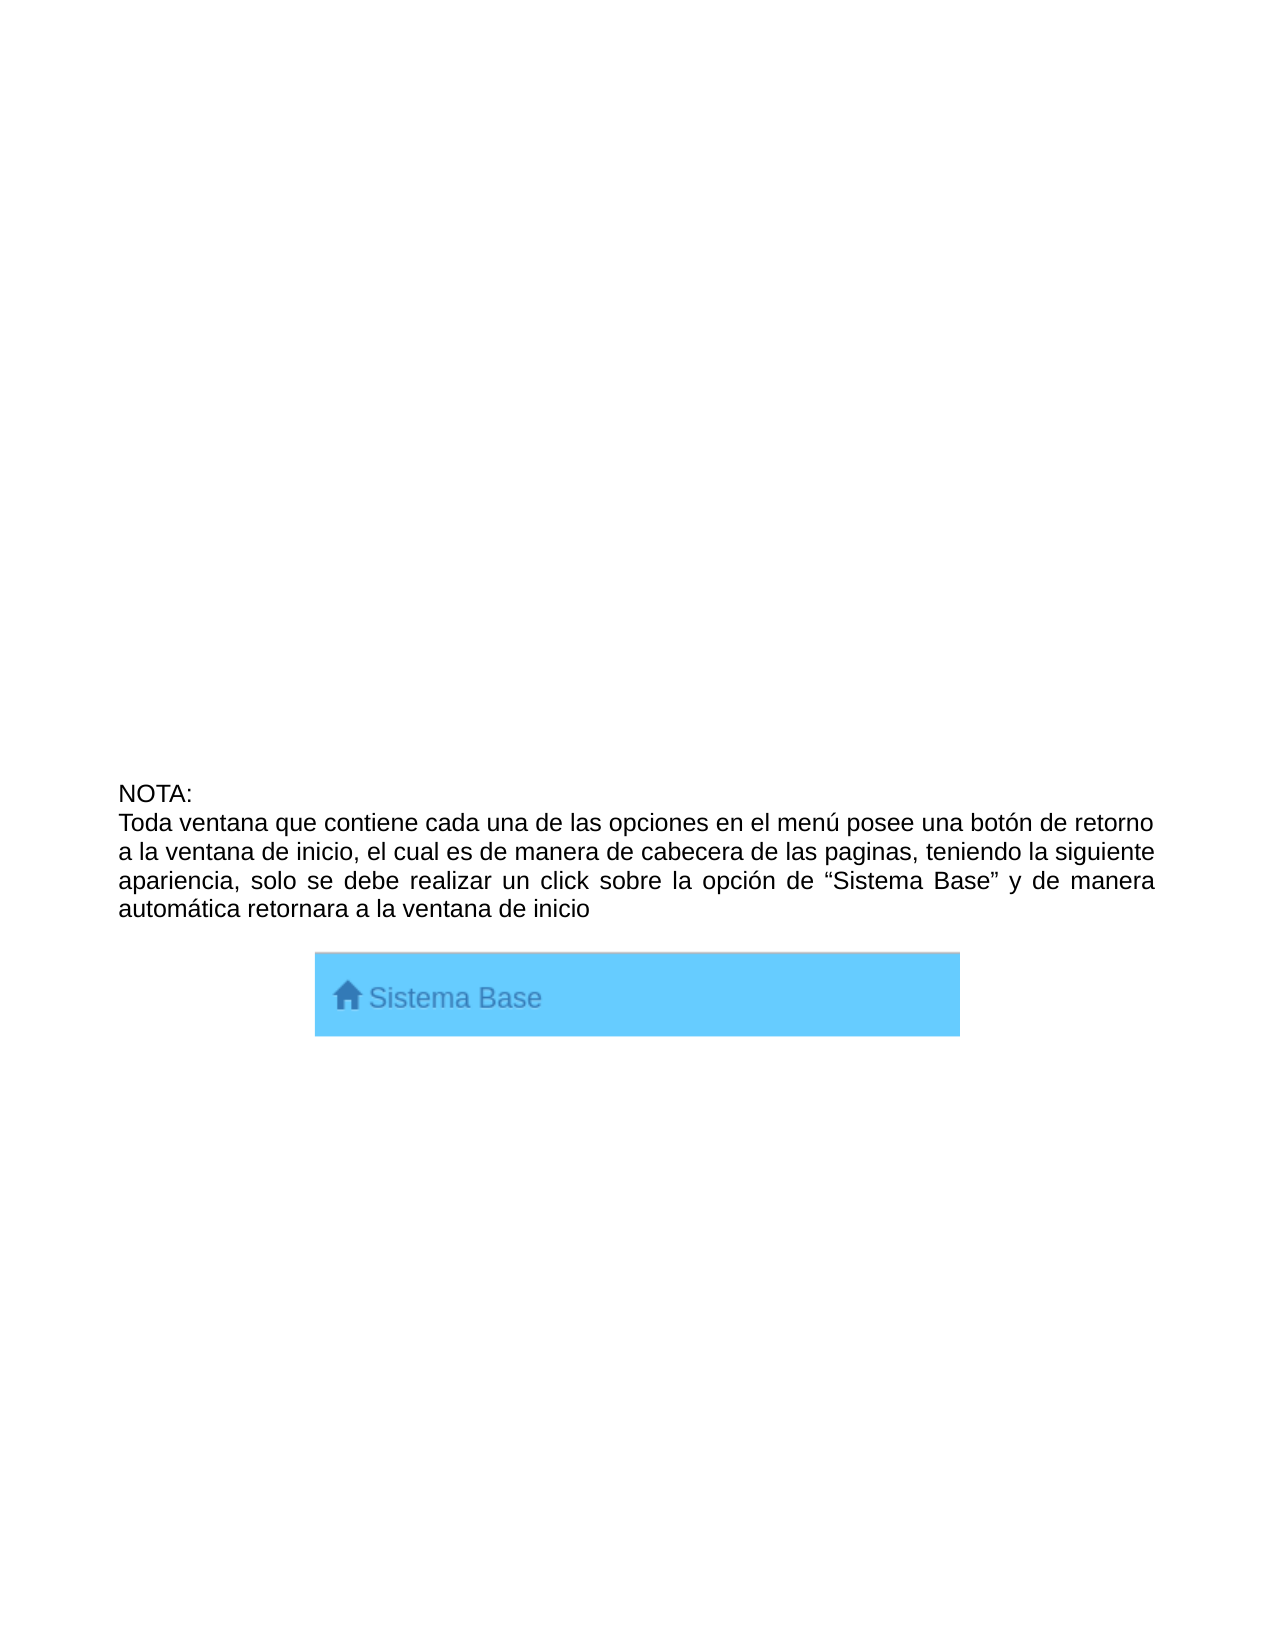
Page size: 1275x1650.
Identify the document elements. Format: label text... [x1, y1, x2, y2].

picture [314, 951, 960, 1043]
text Toda ventana que contiene cada una de las opciones en el menú posee una botón de retorno a la ventana de inicio, el cual es de manera de cabecera de las paginas, teniendo la siguiente apariencia, solo se debe realizar un click sobre la opción de “Sistema Base” y de manera automática retornara a la ventana de inicio [118, 808, 1157, 923]
text NOTA: [118, 779, 1157, 808]
